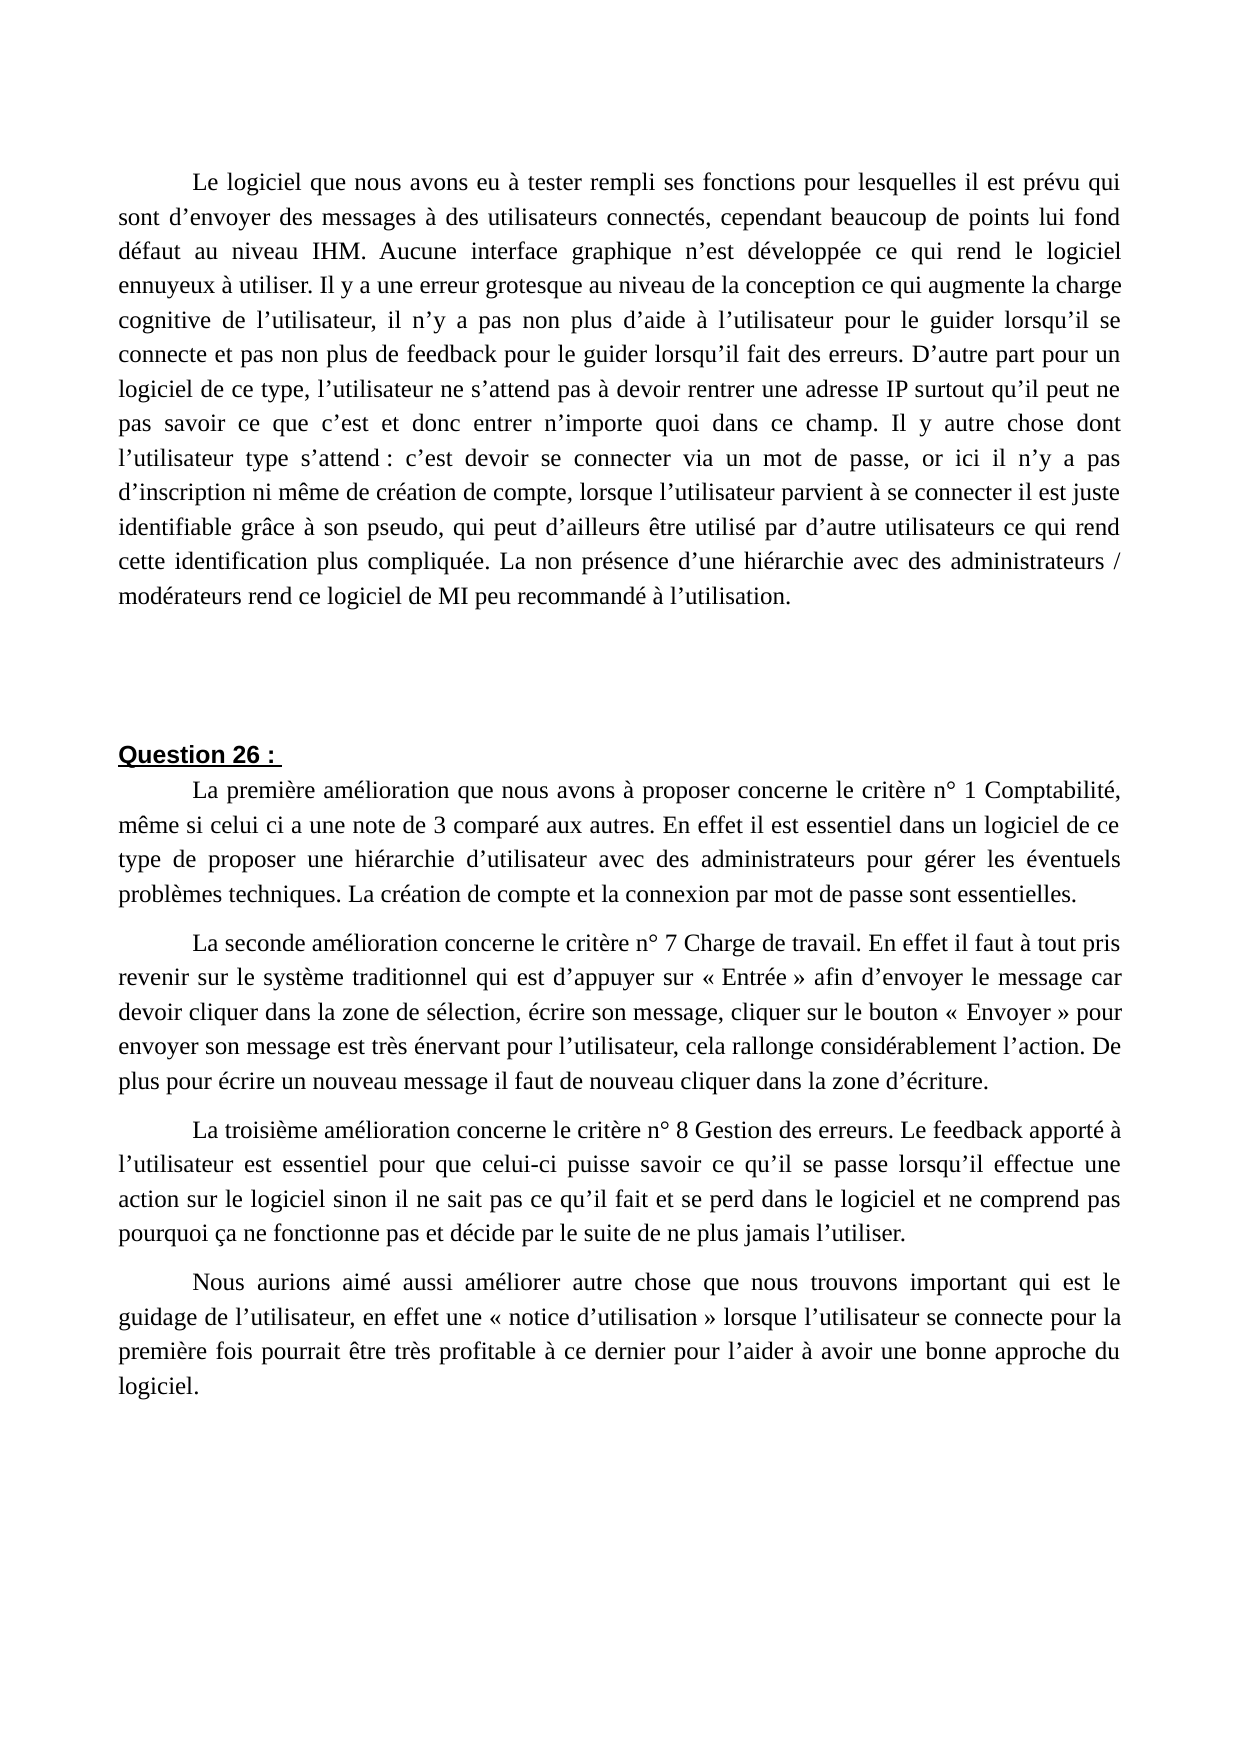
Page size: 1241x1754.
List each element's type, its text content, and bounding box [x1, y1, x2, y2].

text La troisième amélioration concerne le critère n° 8 Gestion des erreurs. Le feedback apporté à l’utilisateur est essentiel pour que celui-ci puisse savoir ce qu’il se passe lorsqu’il effectue une action sur le logiciel sinon il ne sait pas ce qu’il fait et se perd dans le logiciel et ne comprend pas pourquoi ça ne fonctionne pas et décide par le suite de ne plus jamais l’utiliser. [118, 1115, 1122, 1247]
text Nous aurions aimé aussi améliorer autre chose que nous trouvons important qui est le guidage de l’utilisateur, en effet une « notice d’utilisation » lorsque l’utilisateur se connecte pour la première fois pourrait être très profitable à ce dernier pour l’aider à avoir une bonne approche du logiciel. [118, 1267, 1122, 1399]
subtitle Question 26 : [118, 741, 1122, 769]
text Le logiciel que nous avons eu à tester rempli ses fonctions pour lesquelles il est prévu qui sont d’envoyer des messages à des utilisateurs connectés, cependant beaucoup de points lui fond défaut au niveau IHM. Aucune interface graphique n’est développée ce qui rend le logiciel ennuyeux à utiliser. Il y a une erreur grotesque au niveau de la conception ce qui augmente la charge cognitive de l’utilisateur, il n’y a pas non plus d’aide à l’utilisateur pour le guider lorsqu’il se connecte et pas non plus de feedback pour le guider lorsqu’il fait des erreurs. D’autre part pour un logiciel de ce type, l’utilisateur ne s’attend pas à devoir rentrer une adresse IP surtout qu’il peut ne pas savoir ce que c’est et donc entrer n’importe quoi dans ce champ. Il y autre chose dont l’utilisateur type s’attend : c’est devoir se connecter via un mot de passe, or ici il n’y a pas d’inscription ni même de création de compte, lorsque l’utilisateur parvient à se connecter il est juste identifiable grâce à son pseudo, qui peut d’ailleurs être utilisé par d’autre utilisateurs ce qui rend cette identification plus compliquée. La non présence d’une hiérarchie avec des administrateurs / modérateurs rend ce logiciel de MI peu recommandé à l’utilisation. [118, 167, 1122, 610]
text La première amélioration que nous avons à proposer concerne le critère n° 1 Comptabilité, même si celui ci a une note de 3 comparé aux autres. En effet il est essentiel dans un logiciel de ce type de proposer une hiérarchie d’utilisateur avec des administrateurs pour gérer les éventuels problèmes techniques. La création de compte et la connexion par mot de passe sont essentielles. [118, 775, 1122, 908]
text La seconde amélioration concerne le critère n° 7 Charge de travail. En effet il faut à tout pris revenir sur le système traditionnel qui est d’appuyer sur « Entrée » afin d’envoyer le message car devoir cliquer dans la zone de sélection, écrire son message, cliquer sur le bouton « Envoyer » pour envoyer son message est très énervant pour l’utilisateur, cela rallonge considérablement l’action. De plus pour écrire un nouveau message il faut de nouveau cliquer dans la zone d’écriture. [118, 928, 1122, 1094]
